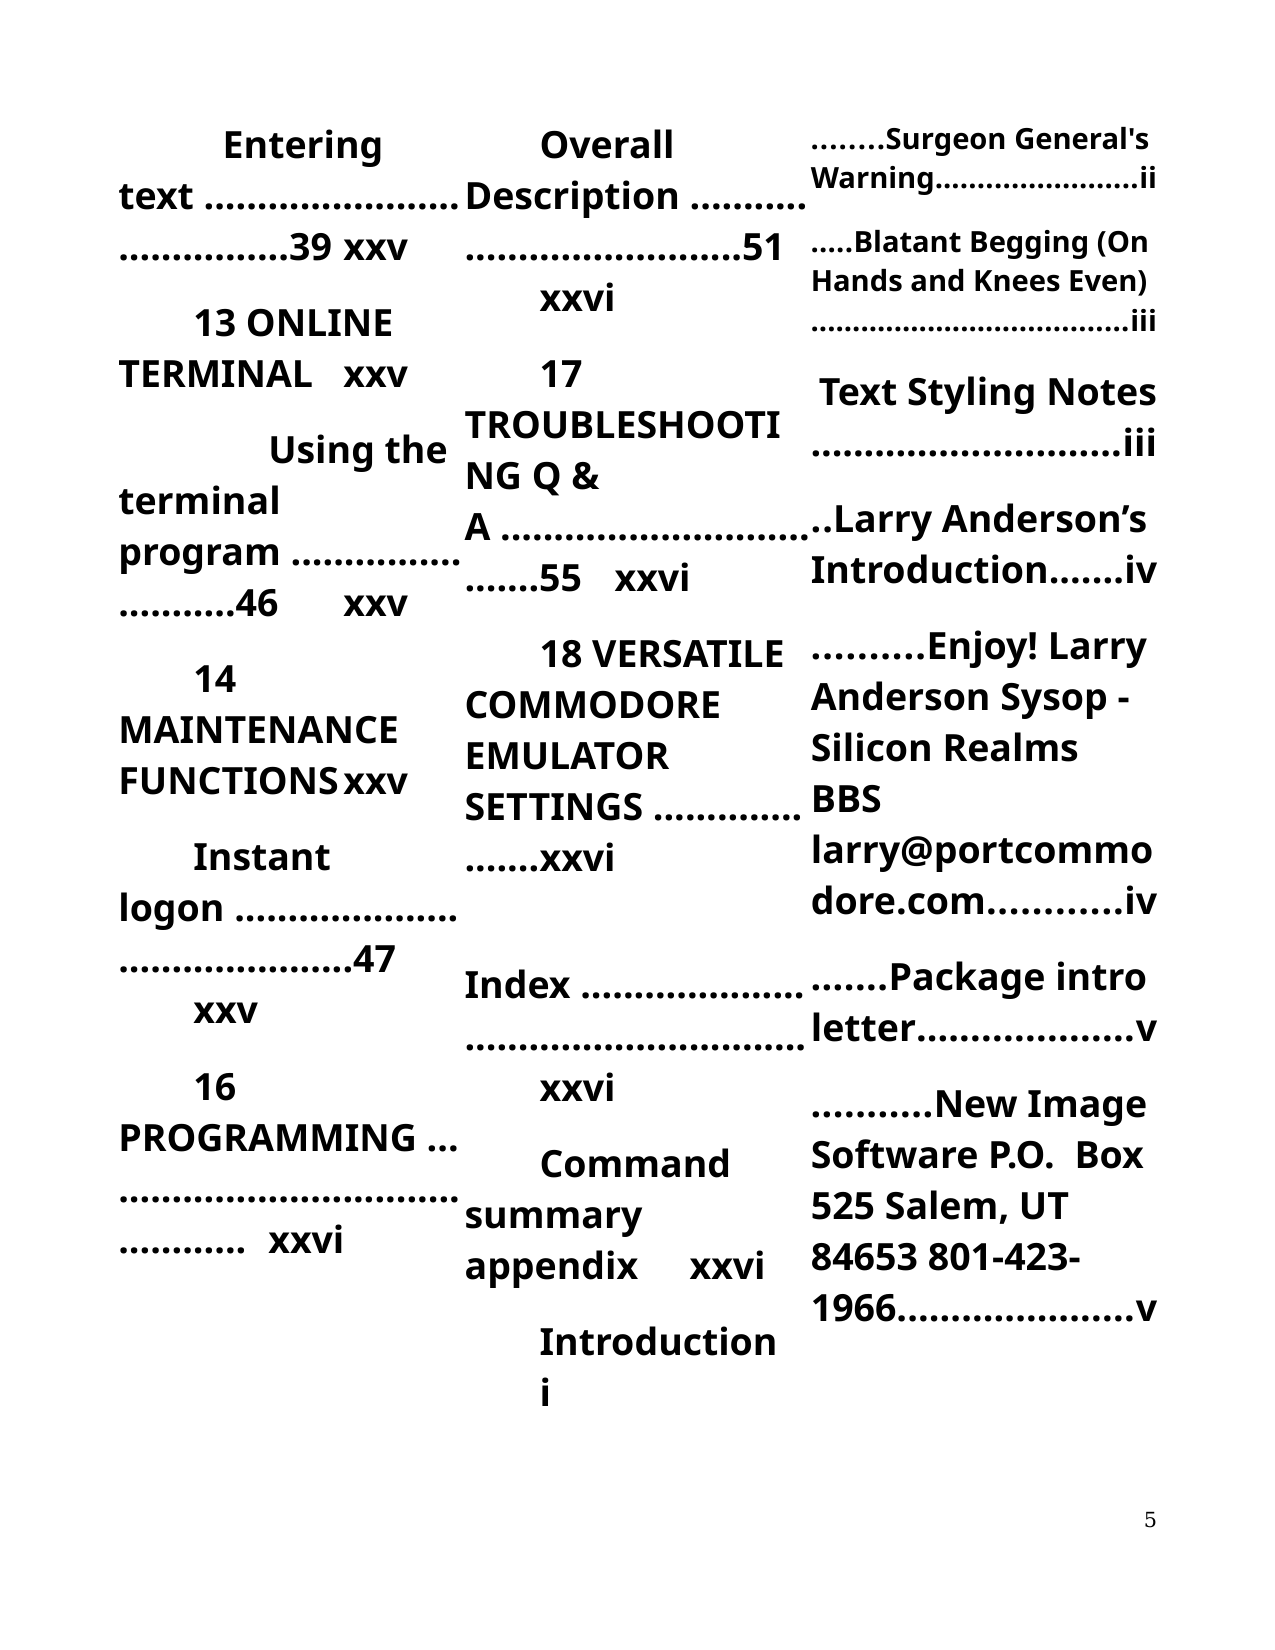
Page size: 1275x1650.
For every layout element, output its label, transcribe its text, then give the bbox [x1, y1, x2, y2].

subtitle Command summary appendix xxvi [652, 1137, 811, 1290]
subtitle Introduction i [551, 1315, 811, 1417]
subtitle Overall Description .....................................51 xxvi [616, 118, 811, 322]
subtitle 14 MAINTENANCE FUNCTIONS xxv [118, 652, 464, 806]
subtitle 17 TROUBLESHOOTING Q & A ....................................55 xxvi [602, 347, 811, 602]
subtitle 16 PROGRAMMING ............................................... xxvi [246, 1060, 464, 1264]
subtitle Index ..................................................... xxvi [569, 908, 811, 1112]
subtitle 13 ONLINE TERMINAL xxv [403, 296, 464, 398]
subtitle Using the terminal program ...........................46 xxv [290, 423, 464, 627]
subtitle Enjoy! Larry Anderson Sysop - Silicon Realms BBS larry@portcommodore.com iv [891, 670, 1157, 874]
subtitle 18 VERSATILE COMMODORE EMULATOR SETTINGS ..................... xxvi [464, 627, 811, 883]
subtitle Entering text ........................................39 xxv [393, 118, 464, 271]
subtitle Instant logon ...........................................47 xxv [258, 831, 464, 1035]
subtitle New Image Software P.O. Box 525 Salem, UT 84653 801-423-1966 v [811, 1077, 1157, 1282]
